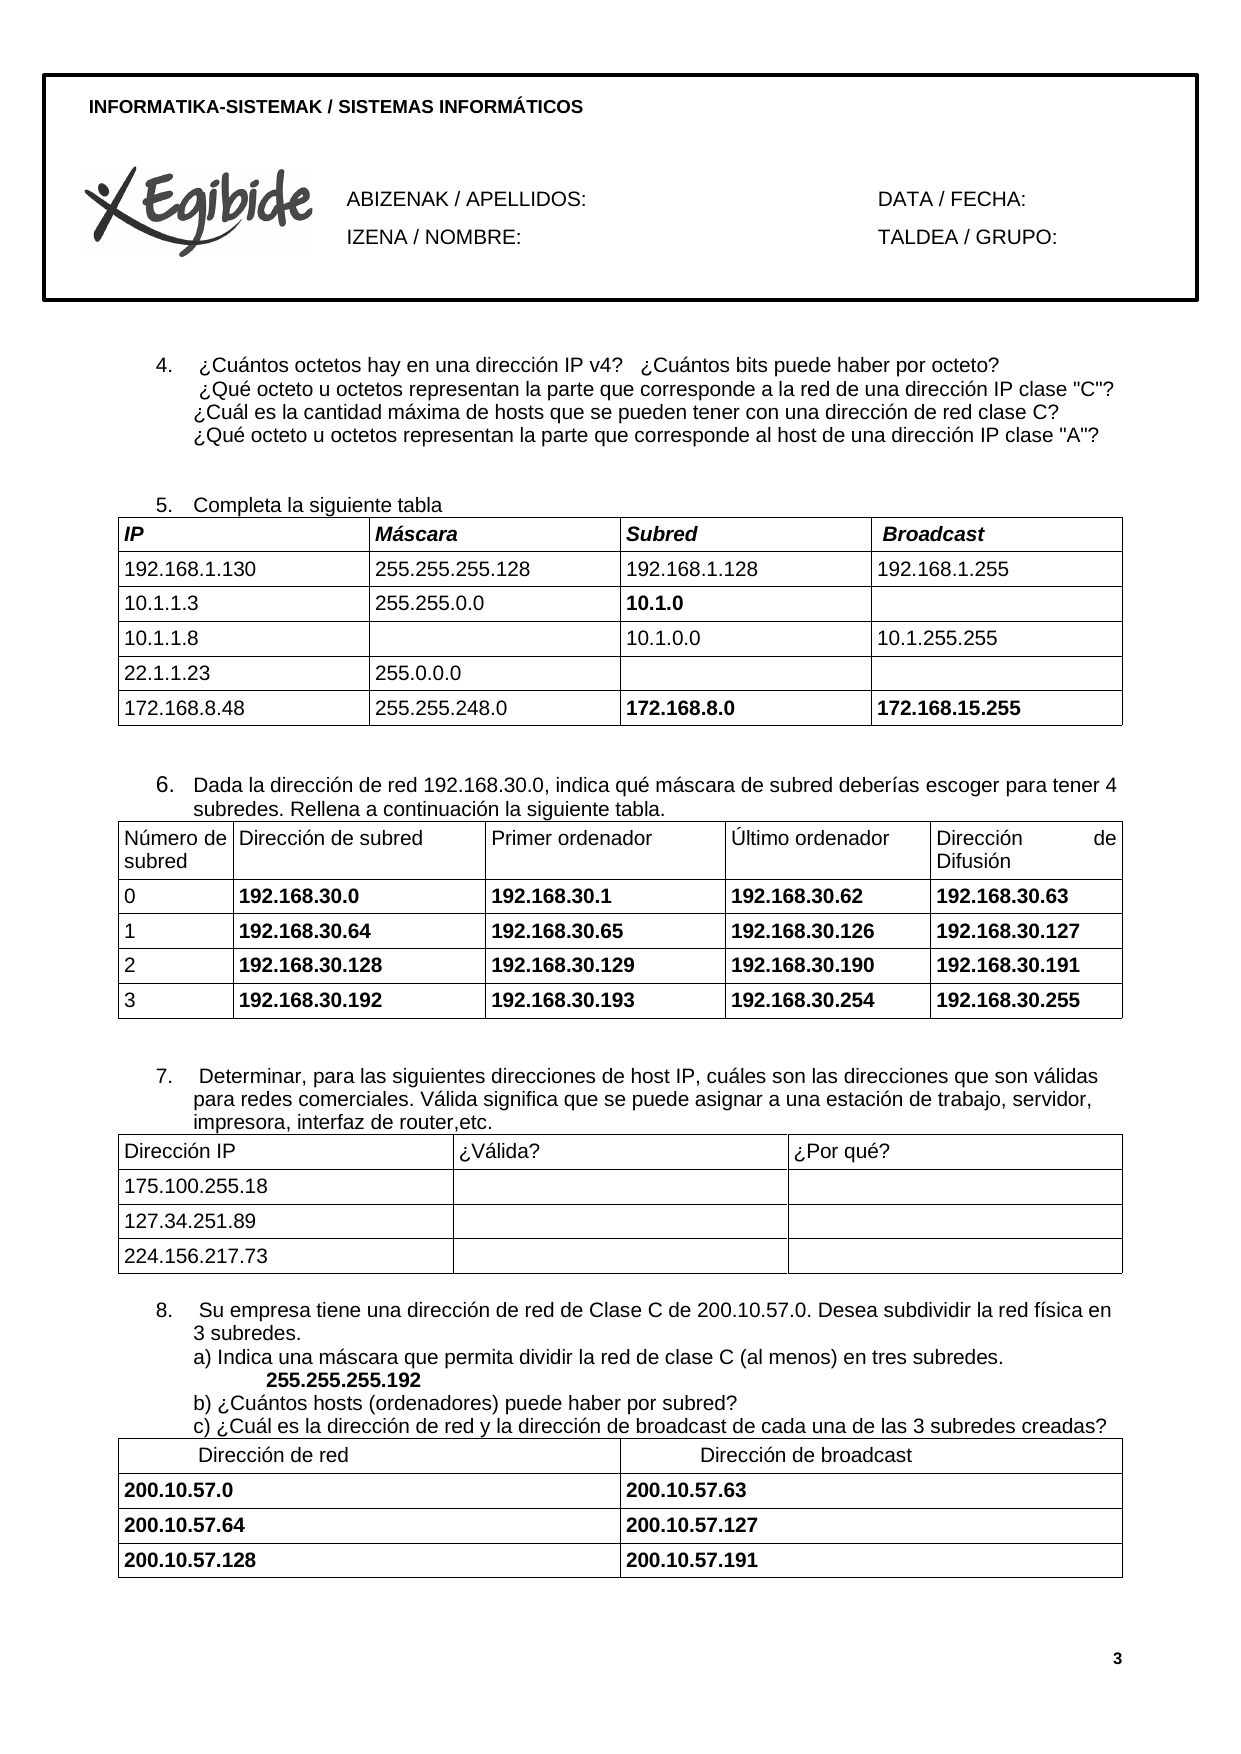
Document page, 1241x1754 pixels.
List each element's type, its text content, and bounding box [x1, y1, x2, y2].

table_cell [454, 1205, 787, 1238]
table_header Subred [621, 518, 871, 551]
table_cell [789, 1170, 1122, 1204]
table_cell 0 [119, 880, 233, 913]
table_header Último ordenador [726, 822, 930, 879]
table_cell 200.10.57.128 [119, 1544, 620, 1577]
table_cell 192.168.30.193 [486, 984, 725, 1018]
table_cell 10.1.255.255 [872, 622, 1122, 656]
table_cell 2 [119, 949, 233, 983]
list ¿Qué octeto u octetos representan la parte que corresponde al host de una dirección IP clase "A"? [156, 424, 1122, 447]
list Su empresa tiene una dirección de red de Clase C de 200.10.57.0. Desea subdividir la red física en 3 subredes. [156, 1299, 1122, 1345]
list b) ¿Cuántos hosts (ordenadores) puede haber por subred? [156, 1392, 1122, 1415]
table_cell [454, 1239, 787, 1273]
table_cell [872, 657, 1122, 690]
table_cell [789, 1205, 1122, 1238]
table_cell 3 [119, 984, 233, 1018]
table_cell 192.168.30.192 [234, 984, 485, 1018]
table_cell 255.0.0.0 [370, 657, 620, 690]
table_cell 10.1.0 [621, 587, 871, 621]
table_cell 192.168.1.128 [621, 552, 871, 586]
table_cell 192.168.30.126 [726, 914, 930, 948]
list a) Indica una máscara que permita dividir la red de clase C (al menos) en tres subredes. [156, 1345, 1122, 1368]
table_cell 22.1.1.23 [119, 657, 369, 690]
table_cell [454, 1170, 787, 1204]
table_cell 192.168.1.255 [872, 552, 1122, 586]
list ¿Cuántos octetos hay en una dirección IP v4? ¿Cuántos bits puede haber por octeto? [156, 354, 1122, 377]
table_cell 255.255.0.0 [370, 587, 620, 621]
table_header Dirección IP [119, 1135, 453, 1169]
table_cell 10.1.1.8 [119, 622, 369, 656]
table_cell 192.168.30.64 [234, 914, 485, 948]
table_cell 192.168.30.191 [931, 949, 1122, 983]
list ¿Qué octeto u octetos representan la parte que corresponde a la red de una dirección IP clase "C"? [156, 377, 1122, 400]
table_header Dirección de broadcast [621, 1439, 1122, 1473]
table_cell 192.168.30.65 [486, 914, 725, 948]
table_cell [872, 587, 1122, 621]
table_cell [621, 657, 871, 690]
table_header Dirección de Difusión [931, 822, 1122, 879]
table_cell 200.10.57.64 [119, 1509, 620, 1543]
list ¿Cuál es la cantidad máxima de hosts que se pueden tener con una dirección de red clase C? [156, 400, 1122, 424]
table_cell [789, 1239, 1122, 1273]
table_cell 192.168.30.129 [486, 949, 725, 983]
list Dada la dirección de red 192.168.30.0, indica qué máscara de subred deberías escoger para tener 4 subredes. Rellena a continuación la siguiente tabla. [156, 772, 1122, 821]
table_cell 192.168.30.1 [486, 880, 725, 913]
list Completa la siguiente tabla [156, 493, 1122, 517]
table_cell 192.168.30.127 [931, 914, 1122, 948]
table_header ¿Válida? [454, 1135, 787, 1169]
table_cell 10.1.0.0 [621, 622, 871, 656]
table_header Broadcast [872, 518, 1122, 551]
table_cell 200.10.57.191 [621, 1544, 1122, 1577]
table_cell 192.168.1.130 [119, 552, 369, 586]
table_header Primer ordenador [486, 822, 725, 879]
table_cell 255.255.255.128 [370, 552, 620, 586]
table_cell 255.255.248.0 [370, 691, 620, 725]
table_cell 192.168.30.254 [726, 984, 930, 1018]
table_header ¿Por qué? [789, 1135, 1122, 1169]
table_cell 127.34.251.89 [119, 1205, 453, 1238]
table_cell 10.1.1.3 [119, 587, 369, 621]
table_cell 172.168.8.48 [119, 691, 369, 725]
table_header IP [119, 518, 369, 551]
list c) ¿Cuál es la dirección de red y la dirección de broadcast de cada una de las 3 subredes creadas? [156, 1415, 1122, 1438]
table_cell 192.168.30.0 [234, 880, 485, 913]
table_cell 200.10.57.127 [621, 1509, 1122, 1543]
table_cell 200.10.57.0 [119, 1474, 620, 1508]
table_cell 192.168.30.63 [931, 880, 1122, 913]
table_header Número de subred [119, 822, 233, 879]
table_cell 192.168.30.255 [931, 984, 1122, 1018]
table_cell 172.168.15.255 [872, 691, 1122, 725]
table_cell 1 [119, 914, 233, 948]
table_cell 192.168.30.62 [726, 880, 930, 913]
table_header Máscara [370, 518, 620, 551]
table_header Dirección de red [119, 1439, 620, 1473]
table_cell 192.168.30.128 [234, 949, 485, 983]
table_cell 175.100.255.18 [119, 1170, 453, 1204]
table_cell 224.156.217.73 [119, 1239, 453, 1273]
table_cell 200.10.57.63 [621, 1474, 1122, 1508]
table_cell 172.168.8.0 [621, 691, 871, 725]
text 255.255.255.192 [118, 1368, 1122, 1392]
table_cell 192.168.30.190 [726, 949, 930, 983]
list Determinar, para las siguientes direcciones de host IP, cuáles son las direcciones que son válidas para redes comerciales. Válida significa que se puede asignar a una estación de trabajo, servidor, impresora, interfaz de router,etc. [156, 1064, 1122, 1134]
table_header Dirección de subred [234, 822, 485, 879]
table_cell [370, 622, 620, 656]
